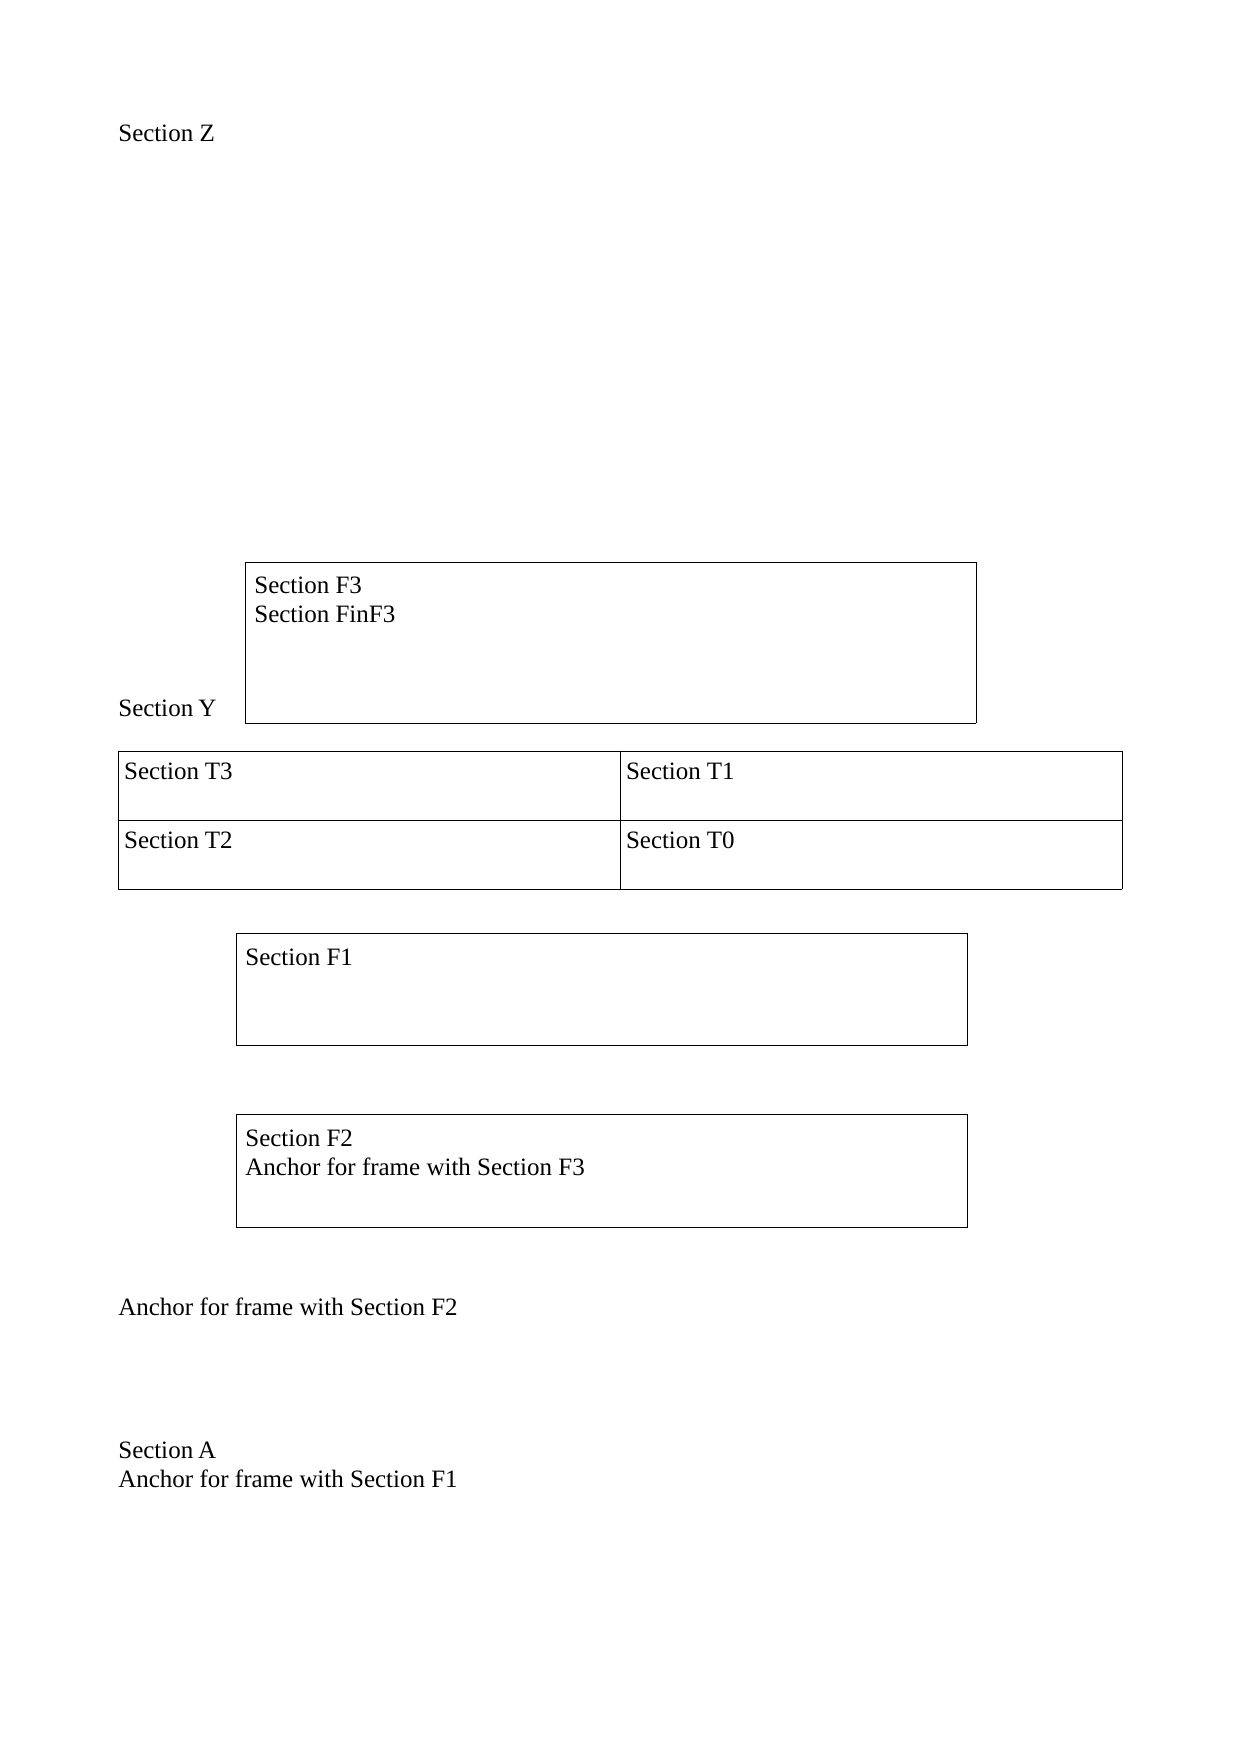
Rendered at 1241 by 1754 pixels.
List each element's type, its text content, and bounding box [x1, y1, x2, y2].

table_cell Section T2 [119, 821, 620, 889]
text [237, 934, 967, 1045]
text Section Y [118, 693, 245, 722]
text Section F1 [245, 942, 958, 970]
table_header Section T3 [119, 752, 620, 820]
table_header Section T1 [621, 752, 1122, 820]
text Section F2 [245, 1123, 958, 1152]
text Anchor for frame with Section F1 [118, 1464, 1122, 1493]
text [977, 693, 1122, 722]
text Section F3 [254, 571, 967, 599]
text Section A [118, 1435, 1122, 1464]
text Section Z [118, 118, 1122, 147]
text [237, 1115, 967, 1227]
table_cell Section T0 [621, 821, 1122, 889]
text Section FinF3 [254, 599, 967, 628]
text Anchor for frame with Section F3 [245, 1152, 958, 1181]
text [246, 563, 976, 723]
text Anchor for frame with Section F2 [118, 1292, 1122, 1320]
